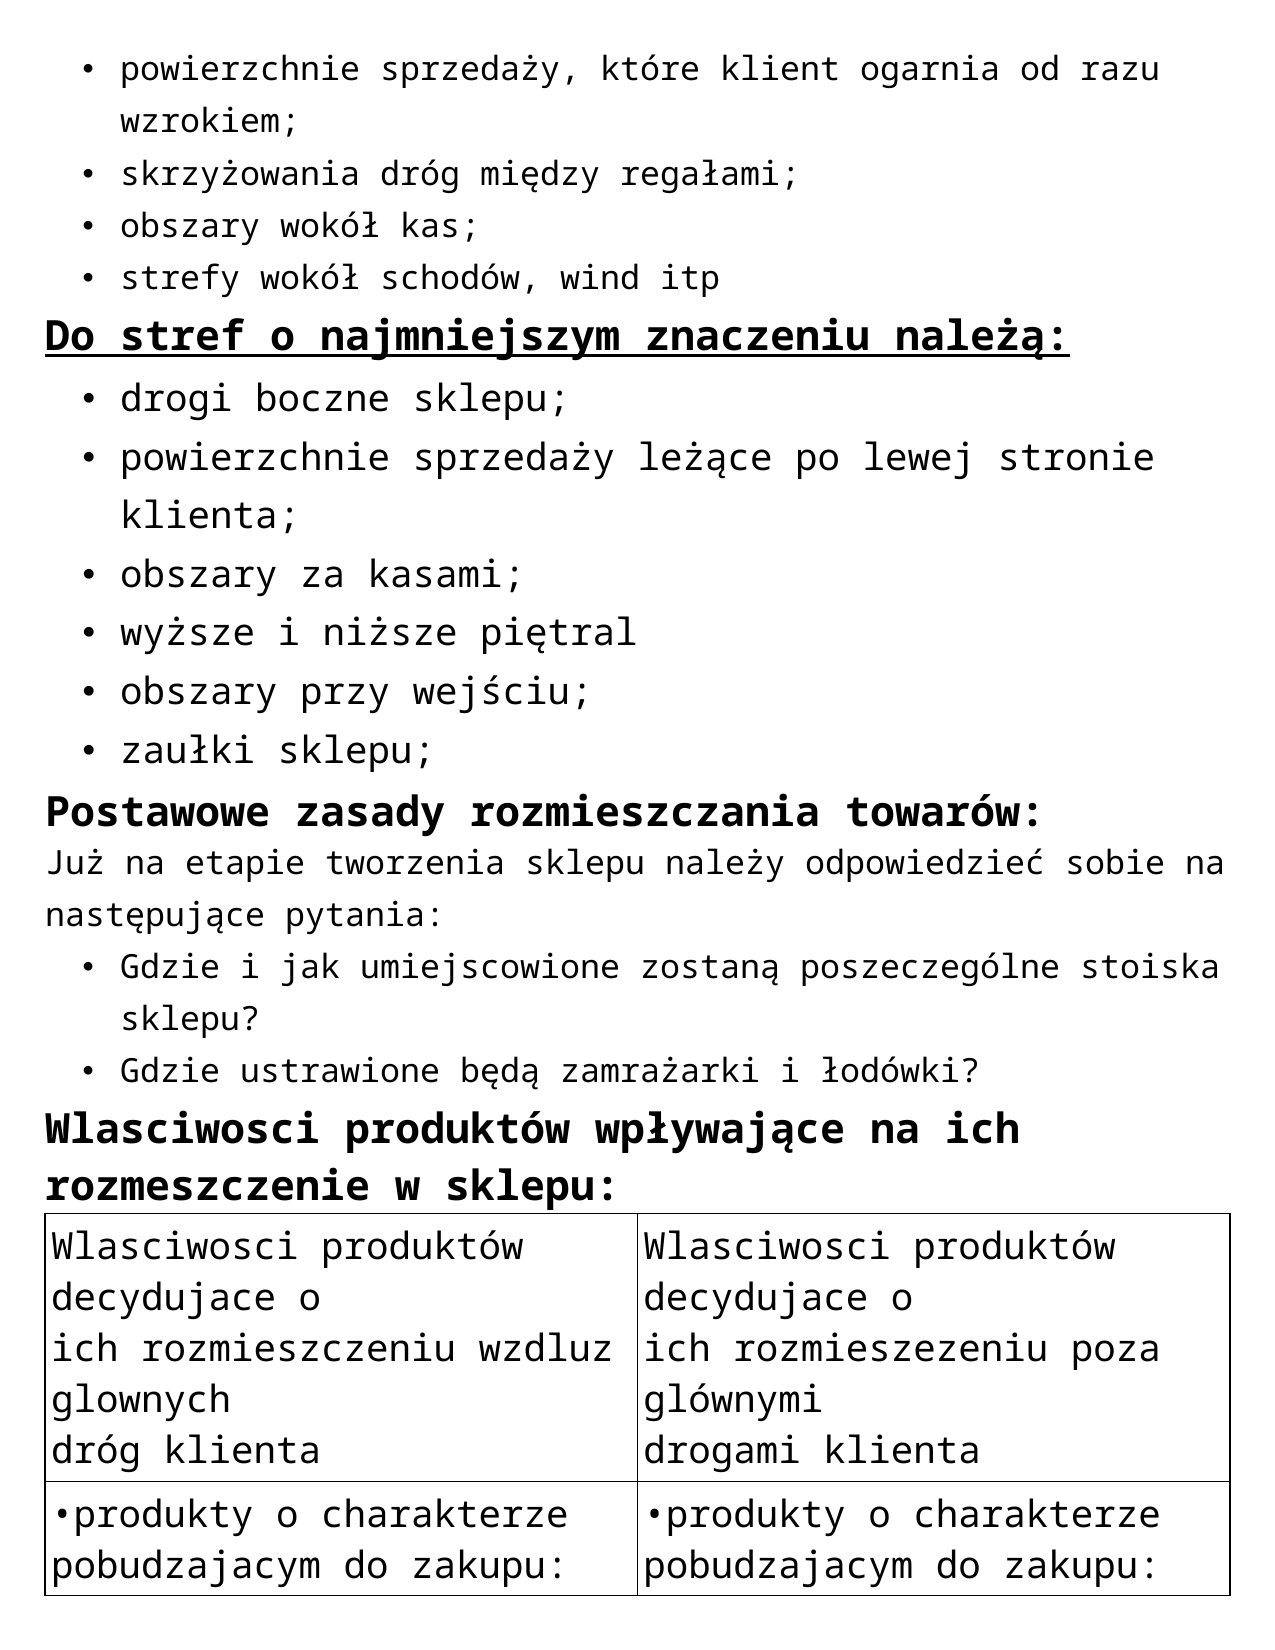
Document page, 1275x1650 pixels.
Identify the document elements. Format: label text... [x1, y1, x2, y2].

list Gdzie i jak umiejscowione zostaną poszeczególne stoiska sklepu? [82, 943, 1230, 1040]
list obszary wokół kas; [82, 202, 1230, 247]
list zaułki sklepu; [82, 723, 1230, 774]
text Już na etapie tworzenia sklepu należy odpowiedzieć sobie na następujące pytania: [45, 838, 1230, 936]
list skrzyżowania dróg między regałami; [82, 149, 1230, 195]
text Do stref o najmniejszym znaczeniu należą: [45, 306, 1230, 363]
list Gdzie ustrawione będą zamrażarki i łodówki? [82, 1047, 1230, 1093]
list powierzchnie sprzedaży leżące po lewej stronie klienta; [82, 430, 1230, 539]
table_cell •produkty o charakterze pobudzajacym do zakupu: [638, 1482, 1229, 1595]
list obszary za kasami; [82, 547, 1230, 598]
subtitle Wlasciwosci produktów wpływające na ich rozmeszczenie w sklepu: [45, 1099, 1230, 1213]
subtitle Postawowe zasady rozmieszczania towarów: [45, 782, 1230, 838]
table_header Wlasciwosci produktów decydujace o ich rozmieszezeniu poza glównymi drogami klienta [638, 1214, 1229, 1481]
table_cell •produkty o charakterze pobudzajacym do zakupu: [46, 1482, 637, 1595]
list obszary przy wejściu; [82, 664, 1230, 715]
list powierzchnie sprzedaży, które klient ogarnia od razu wzrokiem; [82, 45, 1230, 143]
list wyższe i niższe piętral [82, 606, 1230, 657]
list drogi boczne sklepu; [82, 371, 1230, 422]
list strefy wokół schodów, wind itp [82, 254, 1230, 299]
table_header Wlasciwosci produktów decydujace o ich rozmieszczeniu wzdluz glownych dróg klienta [46, 1214, 637, 1481]
